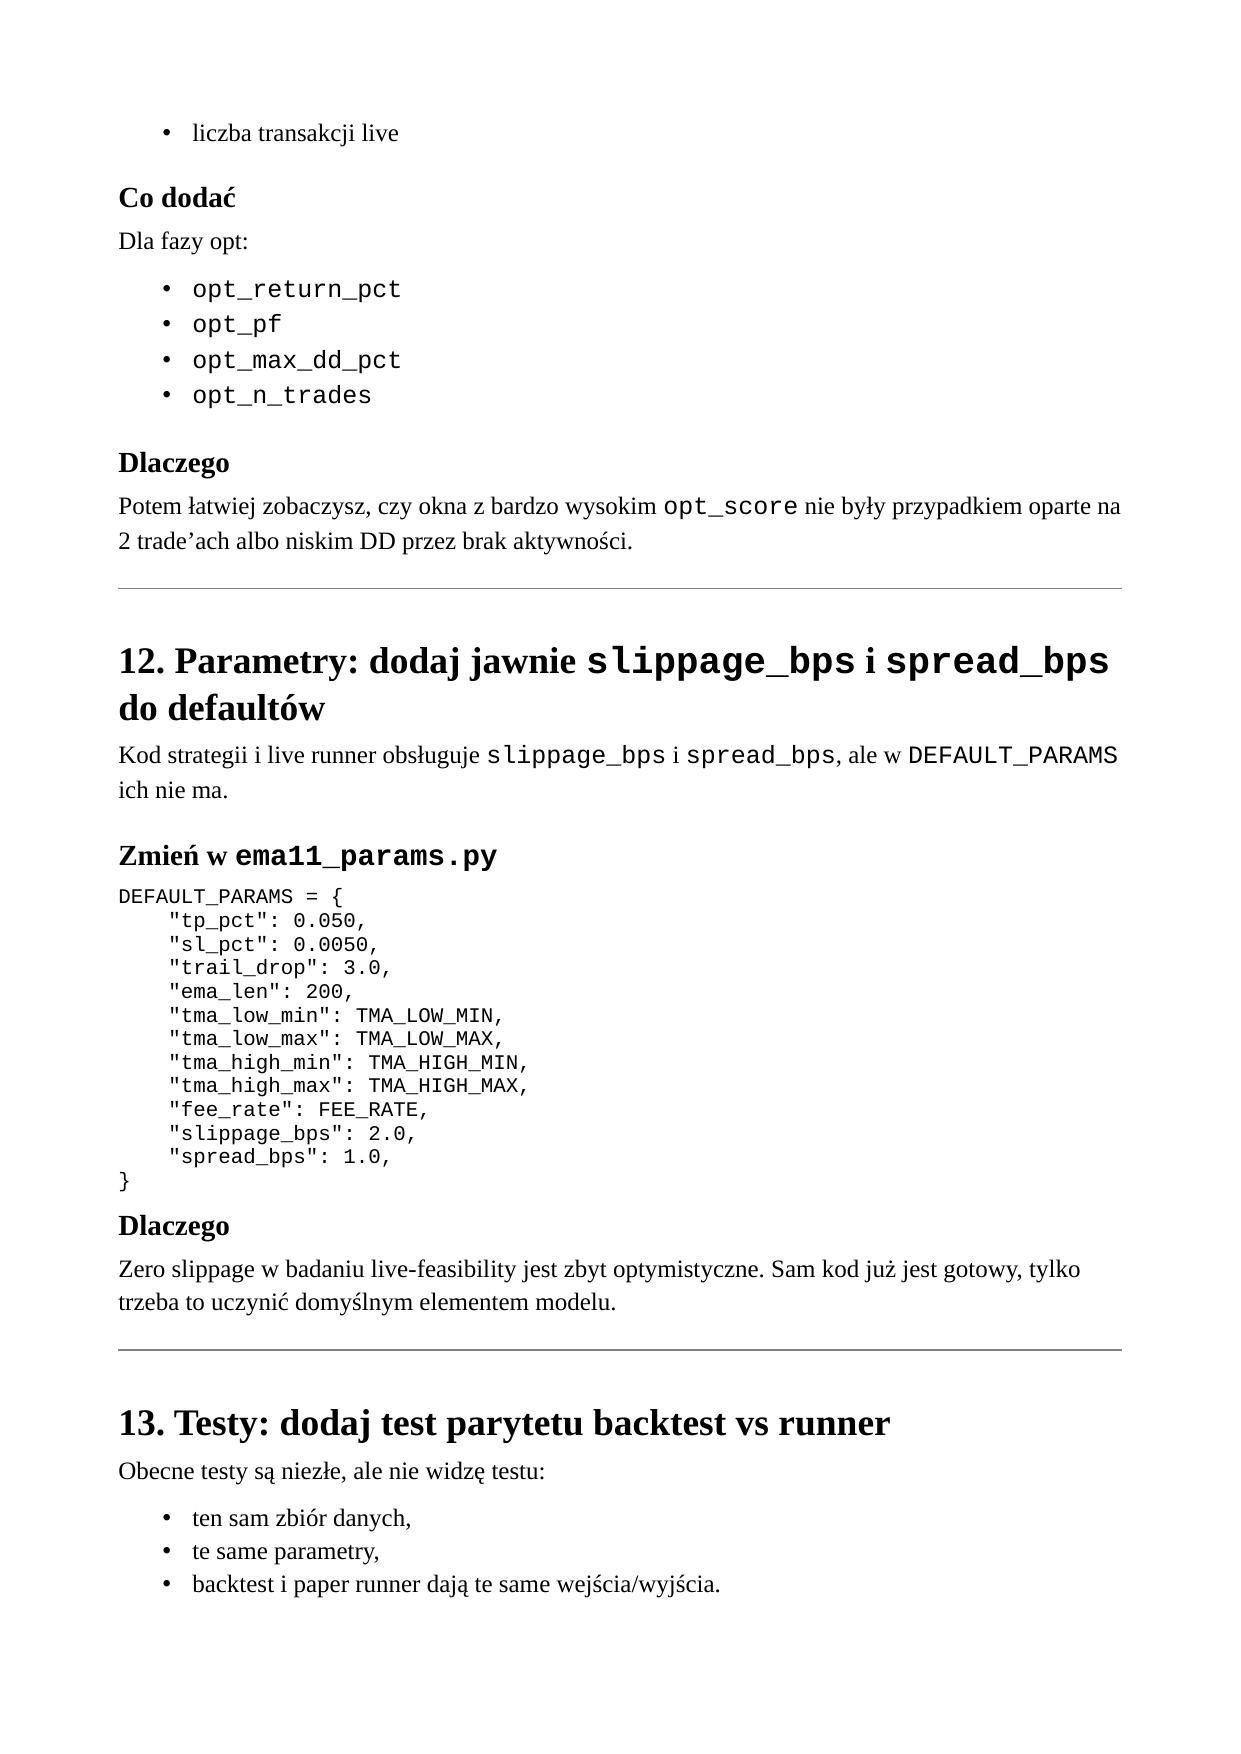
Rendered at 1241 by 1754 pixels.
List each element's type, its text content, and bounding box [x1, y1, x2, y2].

text Obecne testy są niezłe, ale nie widzę testu: [118, 1456, 1122, 1484]
text Zero slippage w badaniu live-feasibility jest zbyt optymistyczne. Sam kod już jest gotowy, tylko trzeba to uczynić domyślnym elementem modelu. [118, 1254, 1122, 1316]
text "tma_low_max": TMA_LOW_MAX, [118, 1028, 1122, 1052]
text "trail_drop": 3.0, [118, 957, 1122, 981]
subtitle 13. Testy: dodaj test parytetu backtest vs runner [118, 1400, 1122, 1443]
text Dla fazy opt: [118, 226, 1122, 255]
list liczba transakcji live [162, 118, 1122, 147]
text "tma_high_max": TMA_HIGH_MAX, [118, 1076, 1122, 1099]
text "tma_high_min": TMA_HIGH_MIN, [118, 1052, 1122, 1076]
list opt_n_trades [162, 380, 1122, 411]
text "tp_pct": 0.050, [118, 910, 1122, 934]
list backtest i paper runner dają te same wejścia/wyjścia. [162, 1569, 1122, 1598]
text "spread_bps": 1.0, [118, 1146, 1122, 1170]
list opt_max_dd_pct [162, 345, 1122, 376]
text Kod strategii i live runner obsługuje slippage_bps i spread_bps, ale w DEFAULT_PARAMS ich nie ma. [118, 741, 1122, 804]
subtitle Dlaczego [118, 1208, 1122, 1242]
text "slippage_bps": 2.0, [118, 1123, 1122, 1146]
text Potem łatwiej zobaczysz, czy okna z bardzo wysokim opt_score nie były przypadkiem oparte na 2 trade’ach albo niskim DD przez brak aktywności. [118, 491, 1122, 555]
list ten sam zbiór danych, [162, 1503, 1122, 1532]
text DEFAULT_PARAMS = { [118, 886, 1122, 910]
list opt_pf [162, 309, 1122, 340]
subtitle 12. Parametry: dodaj jawnie slippage_bps i spread_bps do defaultów [118, 639, 1122, 728]
subtitle Co dodać [118, 180, 1122, 214]
text } [118, 1170, 1122, 1194]
list te same parametry, [162, 1536, 1122, 1565]
text "sl_pct": 0.0050, [118, 934, 1122, 957]
list opt_return_pct [162, 274, 1122, 305]
text "ema_len": 200, [118, 981, 1122, 1004]
subtitle Dlaczego [118, 445, 1122, 478]
text "tma_low_min": TMA_LOW_MIN, [118, 1004, 1122, 1028]
text "fee_rate": FEE_RATE, [118, 1099, 1122, 1123]
subtitle Zmień w ema11_params.py [118, 838, 1122, 874]
